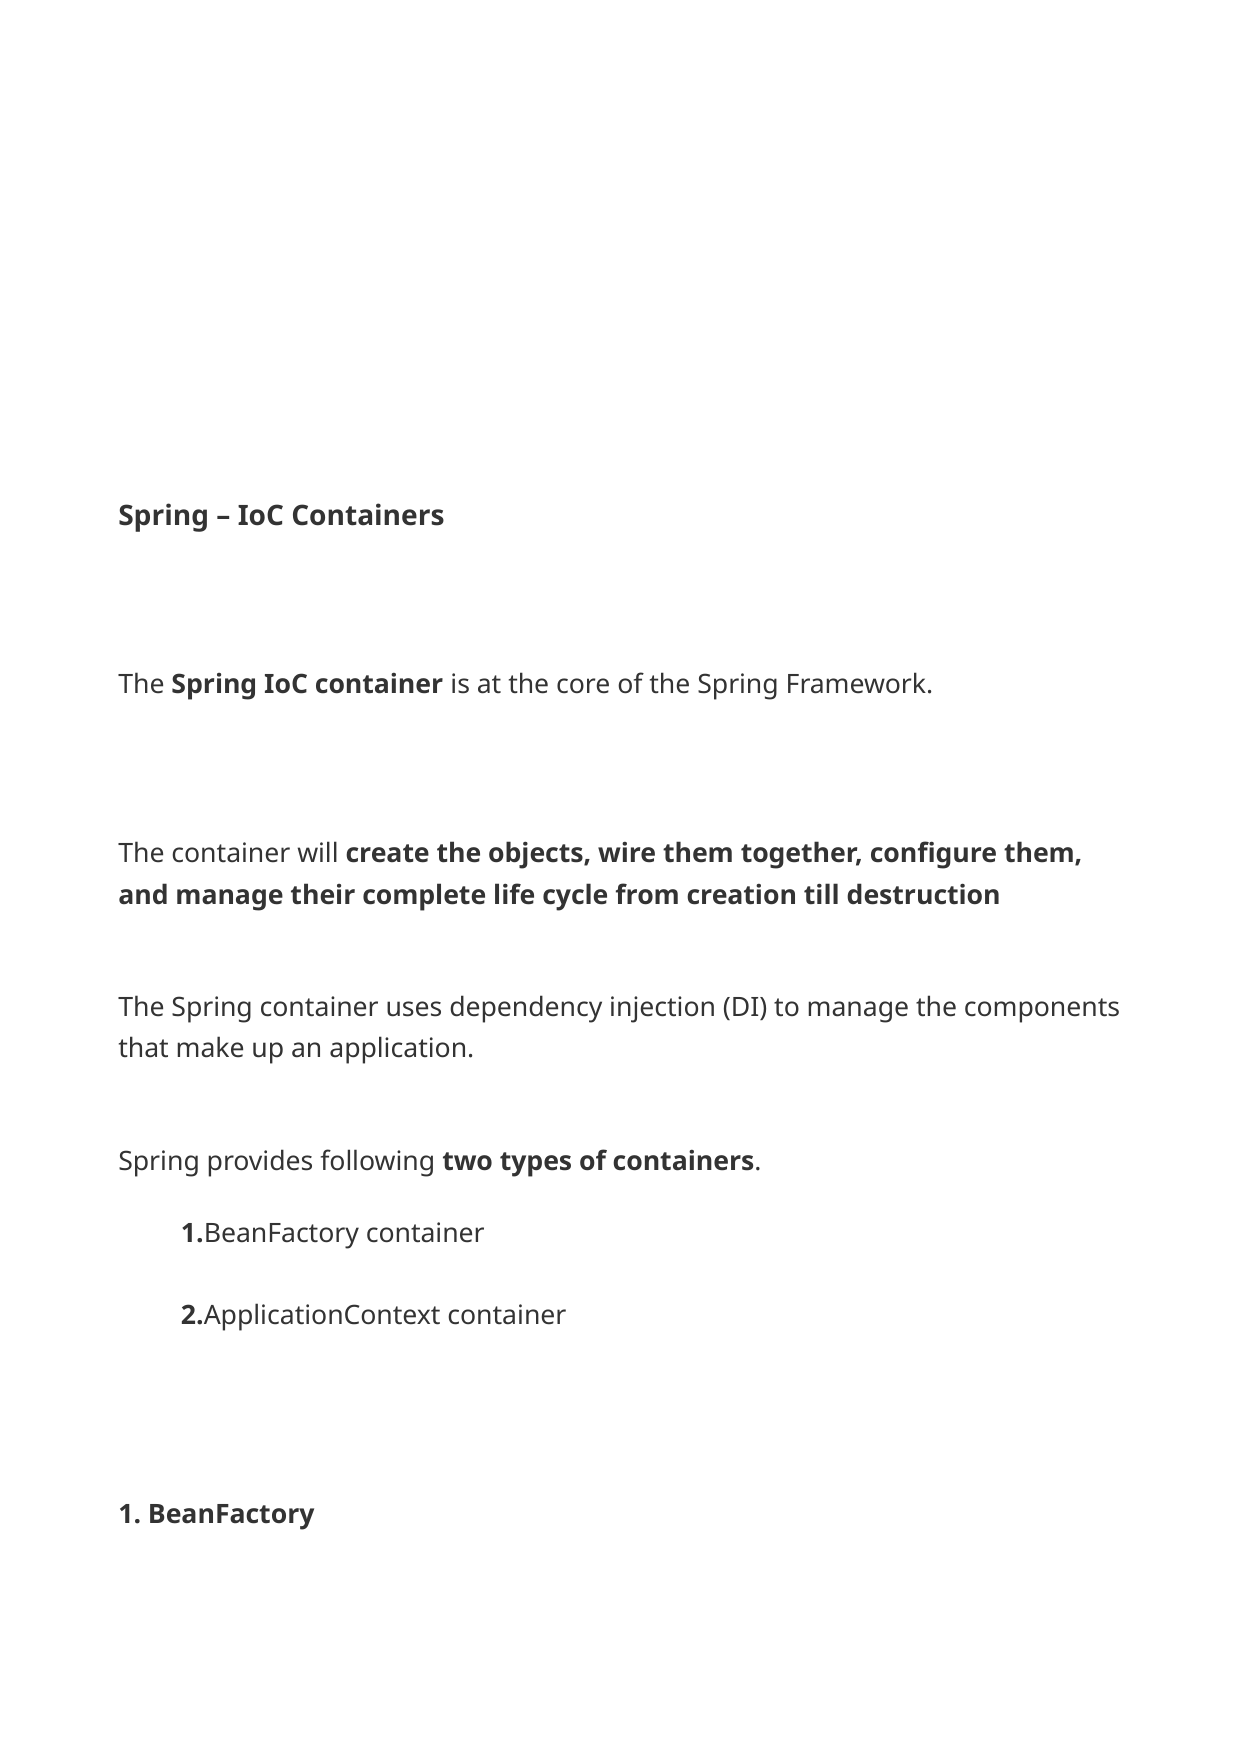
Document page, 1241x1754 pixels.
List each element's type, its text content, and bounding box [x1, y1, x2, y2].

subtitle Spring – IoC Containers [118, 495, 1122, 533]
text The container will create the objects, wire them together, configure them, and manage their complete life cycle from creation till destruction [118, 834, 1122, 912]
subtitle 1. BeanFactory [118, 1495, 1122, 1532]
text The Spring container uses dependency injection (DI) to manage the components that make up an application. [118, 988, 1122, 1066]
list BeanFactory container [118, 1213, 1122, 1250]
text Spring provides following two types of containers. [118, 1142, 1122, 1178]
list ApplicationContext container [118, 1296, 1122, 1332]
text The Spring IoC container is at the core of the Spring Framework. [118, 663, 1122, 701]
